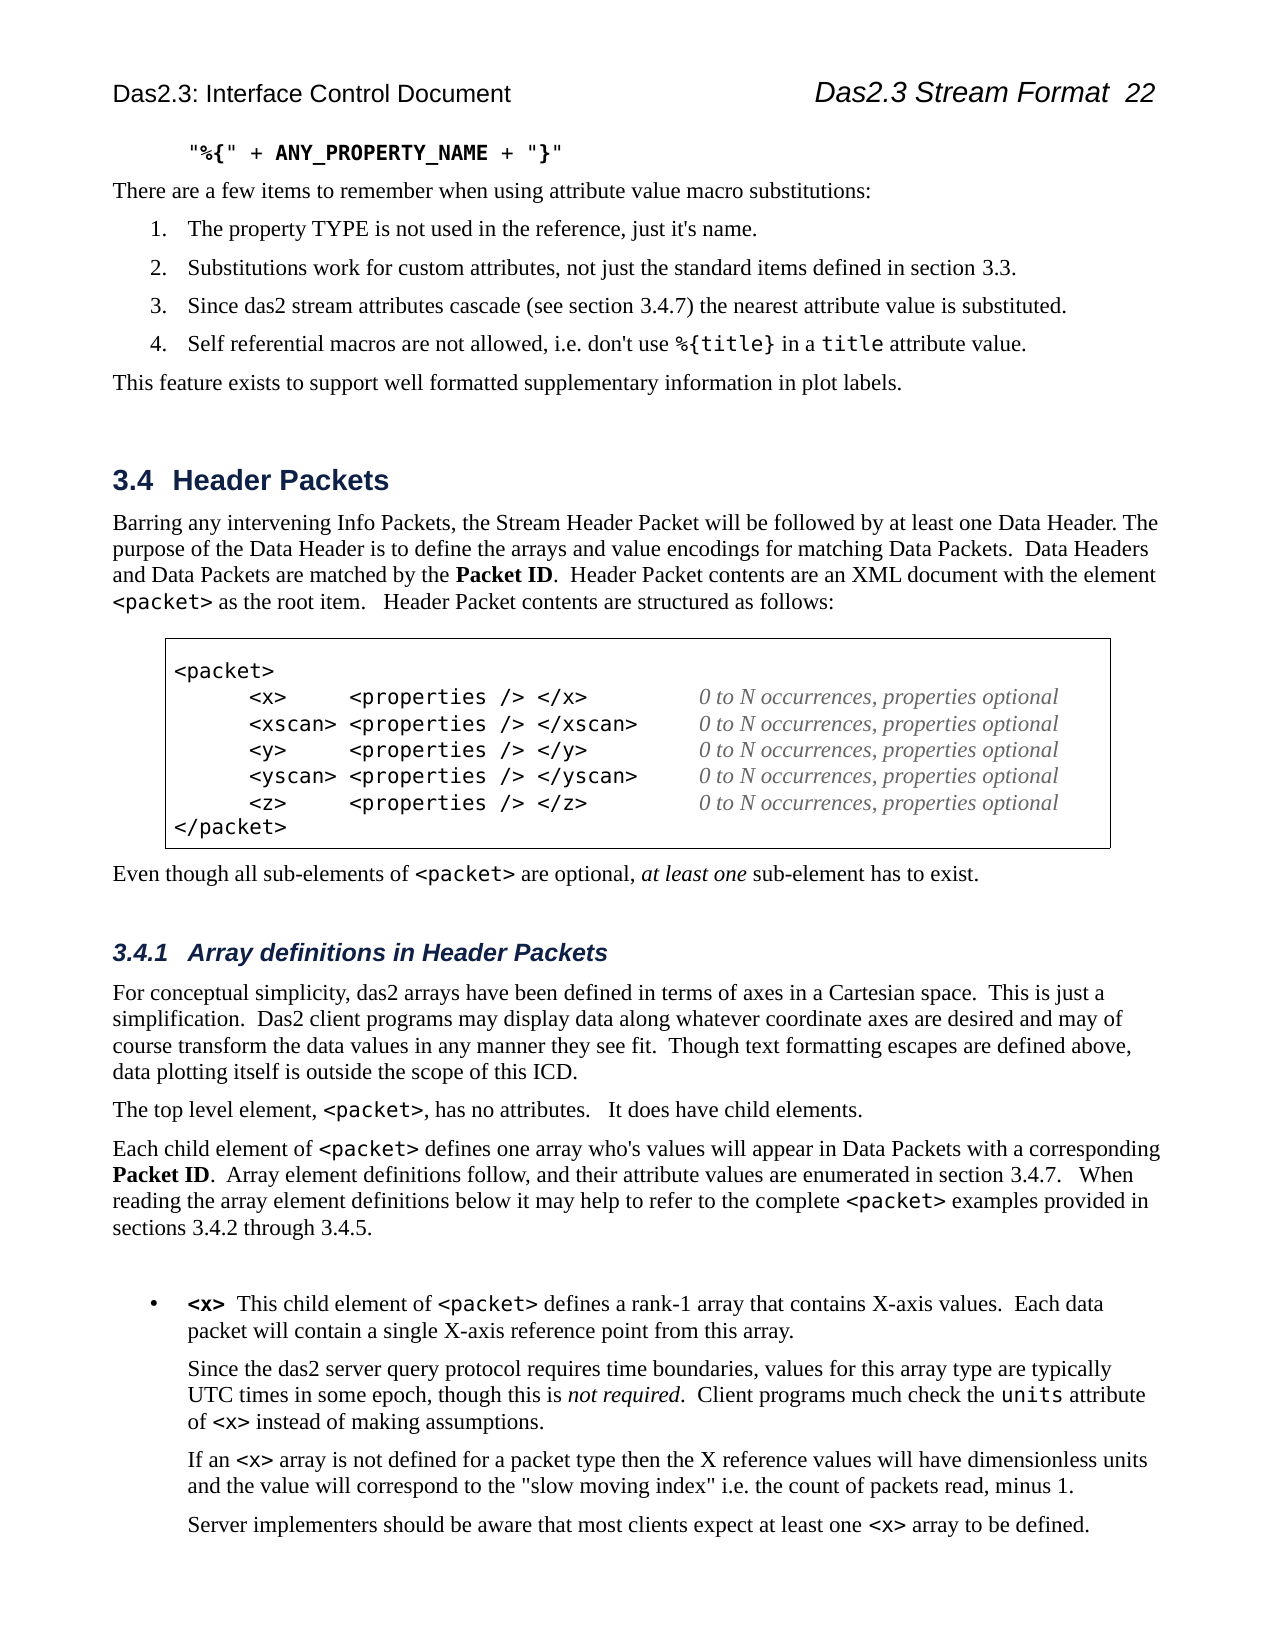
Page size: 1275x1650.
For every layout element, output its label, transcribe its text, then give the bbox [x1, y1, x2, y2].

subtitle Header Packets [112, 463, 1162, 497]
list Self referential macros are not allowed, i.e. don't use %{title} in a title attribute value. [150, 330, 1162, 357]
list If an <x> array is not defined for a packet type then the X reference values will have dimensionless units and the value will correspond to the "slow moving index" i.e. the count of packets read, minus 1. [150, 1446, 1162, 1499]
text This feature exists to support well formatted supplementary information in plot labels. [112, 368, 1162, 395]
text Even though all sub-elements of <packet> are optional, at least one sub-element has to exist. [112, 626, 1162, 886]
list Since das2 stream attributes cascade (see section 3.4.7) the nearest attribute value is substituted. [150, 292, 1162, 318]
text <x> <properties /> </x> 0 to N occurrences, properties optional [174, 683, 1101, 709]
list Server implementers should be aware that most clients expect at least one <x> array to be defined. [150, 1511, 1162, 1537]
text <yscan> <properties /> </yscan> 0 to N occurrences, properties optional [174, 762, 1101, 789]
list The property TYPE is not used in the reference, just it's name. [150, 215, 1162, 242]
text For conceptual simplicity, das2 arrays have been defined in terms of axes in a Cartesian space. This is just a simplification. Das2 client programs may display data along whatever coordinate axes are desired and may of course transform the data values in any manner they see fit. Though text formatting escapes are defined above, data plotting itself is outside the scope of this ICD. [112, 979, 1162, 1084]
text Each child element of <packet> defines one array who's values will appear in Data Packets with a corresponding Packet ID. Array element definitions follow, and their attribute values are enumerated in section 3.4.7. When reading the array element definitions below it may help to refer to the complete <packet> examples provided in sections 3.4.2 through 3.4.5. [112, 1135, 1162, 1240]
text Barring any intervening Info Packets, the Stream Header Packet will be followed by at least one Data Header. The purpose of the Data Header is to define the arrays and value encodings for matching Data Packets. Data Headers and Data Packets are matched by the Packet ID. Header Packet contents are an XML document with the element <packet> as the root item. Header Packet contents are structured as follows: [112, 509, 1162, 614]
list Since the das2 server query protocol requires time boundaries, values for this array type are typically UTC times in some epoch, though this is not required. Client programs much check the units attribute of <x> instead of making assumptions. [150, 1355, 1162, 1434]
text There are a few items to remember when using attribute value macro substitutions: [112, 177, 1162, 203]
text The top level element, <packet>, has no attributes. It does have child elements. [112, 1096, 1162, 1123]
list Substitutions work for custom attributes, not just the standard items defined in section 3.3. [150, 253, 1162, 280]
text <xscan> <properties /> </xscan> 0 to N occurrences, properties optional [174, 709, 1101, 736]
list <x> This child element of <packet> defines a rank-1 array that contains X-axis values. Each data packet will contain a single X-axis reference point from this array. [150, 1291, 1162, 1343]
text <y> <properties /> </y> 0 to N occurrences, properties optional [174, 736, 1101, 762]
text </packet> [174, 815, 1101, 839]
text <packet> [174, 659, 1101, 683]
text <z> <properties /> </z> 0 to N occurrences, properties optional [174, 789, 1101, 815]
text "%{" + ANY_PROPERTY_NAME + "}" [112, 138, 1162, 165]
subtitle Array definitions in Header Packets [112, 938, 1162, 967]
